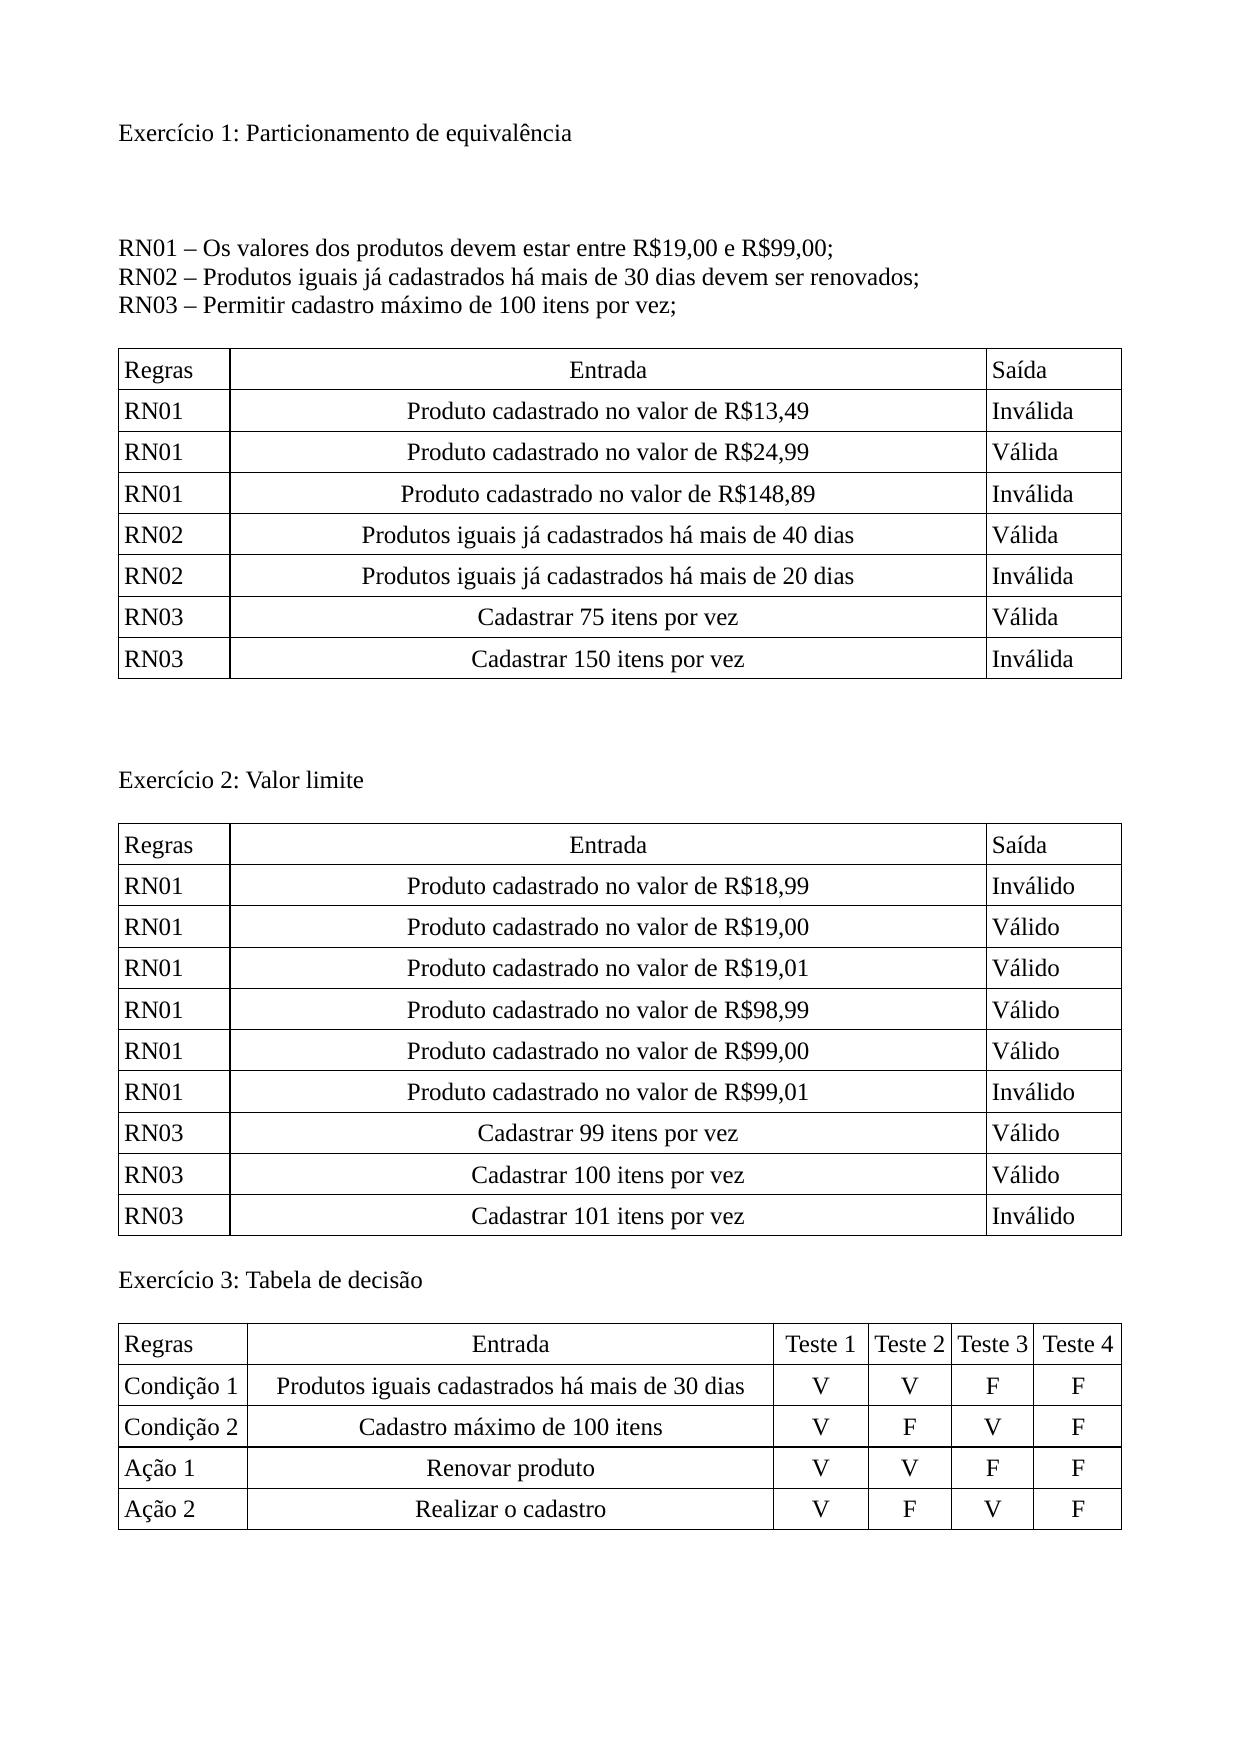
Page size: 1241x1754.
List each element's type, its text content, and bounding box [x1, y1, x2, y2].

table_header Teste 4 [1034, 1324, 1121, 1364]
table_cell RN01 [119, 948, 229, 988]
table_cell Cadastrar 150 itens por vez [231, 638, 986, 678]
table_cell RN02 [119, 514, 229, 554]
table_cell Válida [987, 597, 1121, 637]
table_cell Inválida [987, 638, 1121, 678]
table_cell Produto cadastrado no valor de R$24,99 [231, 432, 986, 472]
table_header Saída [987, 349, 1121, 389]
table_cell Válida [987, 432, 1121, 472]
table_header Regras [119, 1324, 247, 1364]
table_cell V [774, 1365, 868, 1405]
table_cell Inválida [987, 473, 1121, 513]
table_cell RN03 [119, 1113, 229, 1153]
table_header Teste 2 [869, 1324, 951, 1364]
table_cell RN01 [119, 1030, 229, 1070]
table_cell F [869, 1406, 951, 1446]
table_cell Ação 2 [119, 1489, 247, 1529]
table_cell Produto cadastrado no valor de R$148,89 [231, 473, 986, 513]
table_cell V [774, 1489, 868, 1529]
table_header Entrada [231, 349, 986, 389]
table_cell RN03 [119, 597, 229, 637]
table_cell V [869, 1365, 951, 1405]
table_cell Cadastrar 101 itens por vez [231, 1195, 986, 1235]
table_cell Produtos iguais já cadastrados há mais de 20 dias [231, 555, 986, 596]
table_cell V [774, 1406, 868, 1446]
table_cell Cadastrar 99 itens por vez [231, 1113, 986, 1153]
table_cell Inválida [987, 390, 1121, 431]
table_cell Produtos iguais já cadastrados há mais de 40 dias [231, 514, 986, 554]
table_header Regras [119, 349, 229, 389]
table_cell F [1034, 1365, 1121, 1405]
table_header Teste 3 [952, 1324, 1033, 1364]
table_header Teste 1 [774, 1324, 868, 1364]
table_cell F [952, 1365, 1033, 1405]
table_cell Inválido [987, 865, 1121, 905]
table_cell Produtos iguais cadastrados há mais de 30 dias [248, 1365, 773, 1405]
text RN01 – Os valores dos produtos devem estar entre R$19,00 e R$99,00; [118, 233, 1122, 262]
table_cell RN01 [119, 865, 229, 905]
table_cell RN01 [119, 906, 229, 947]
table_cell Cadastro máximo de 100 itens [248, 1406, 773, 1446]
table_cell F [1034, 1489, 1121, 1529]
table_cell Válido [987, 948, 1121, 988]
table_cell Válida [987, 514, 1121, 554]
table_cell Válido [987, 989, 1121, 1029]
table_cell Produto cadastrado no valor de R$19,00 [231, 906, 986, 947]
table_cell Realizar o cadastro [248, 1489, 773, 1529]
table_cell F [1034, 1448, 1121, 1488]
table_cell Produto cadastrado no valor de R$18,99 [231, 865, 986, 905]
table_cell RN01 [119, 989, 229, 1029]
text RN02 – Produtos iguais já cadastrados há mais de 30 dias devem ser renovados; [118, 262, 1122, 291]
table_cell F [952, 1448, 1033, 1488]
table_cell RN03 [119, 1154, 229, 1194]
table_cell Inválido [987, 1195, 1121, 1235]
table_cell Produto cadastrado no valor de R$99,01 [231, 1071, 986, 1112]
table_cell RN01 [119, 432, 229, 472]
table_cell Cadastrar 100 itens por vez [231, 1154, 986, 1194]
table_cell Ação 1 [119, 1448, 247, 1488]
table_cell Produto cadastrado no valor de R$99,00 [231, 1030, 986, 1070]
table_cell V [869, 1448, 951, 1488]
table_cell Renovar produto [248, 1448, 773, 1488]
text Exercício 1: Particionamento de equivalência [118, 118, 1122, 147]
table_cell Válido [987, 1113, 1121, 1153]
table_cell F [1034, 1406, 1121, 1446]
table_cell Válido [987, 1030, 1121, 1070]
table_cell F [869, 1489, 951, 1529]
table_header Regras [119, 824, 229, 864]
table_cell RN02 [119, 555, 229, 596]
table_cell Produto cadastrado no valor de R$98,99 [231, 989, 986, 1029]
table_cell Produto cadastrado no valor de R$19,01 [231, 948, 986, 988]
table_cell Condição 1 [119, 1365, 247, 1405]
table_cell V [952, 1406, 1033, 1446]
table_header Saída [987, 824, 1121, 864]
table_cell RN01 [119, 473, 229, 513]
table_cell RN01 [119, 390, 229, 431]
text Exercício 2: Valor limite [118, 765, 1122, 794]
table_cell Inválido [987, 1071, 1121, 1112]
table_header Entrada [248, 1324, 773, 1364]
table_cell V [952, 1489, 1033, 1529]
table_cell Válido [987, 906, 1121, 947]
table_cell RN01 [119, 1071, 229, 1112]
table_cell RN03 [119, 638, 229, 678]
table_cell Inválida [987, 555, 1121, 596]
table_cell RN03 [119, 1195, 229, 1235]
table_cell V [774, 1448, 868, 1488]
text RN03 – Permitir cadastro máximo de 100 itens por vez; [118, 291, 1122, 319]
table_cell Cadastrar 75 itens por vez [231, 597, 986, 637]
table_header Entrada [231, 824, 986, 864]
table_cell Válido [987, 1154, 1121, 1194]
text Exercício 3: Tabela de decisão [118, 1265, 1122, 1294]
table_cell Produto cadastrado no valor de R$13,49 [231, 390, 986, 431]
table_cell Condição 2 [119, 1406, 247, 1446]
